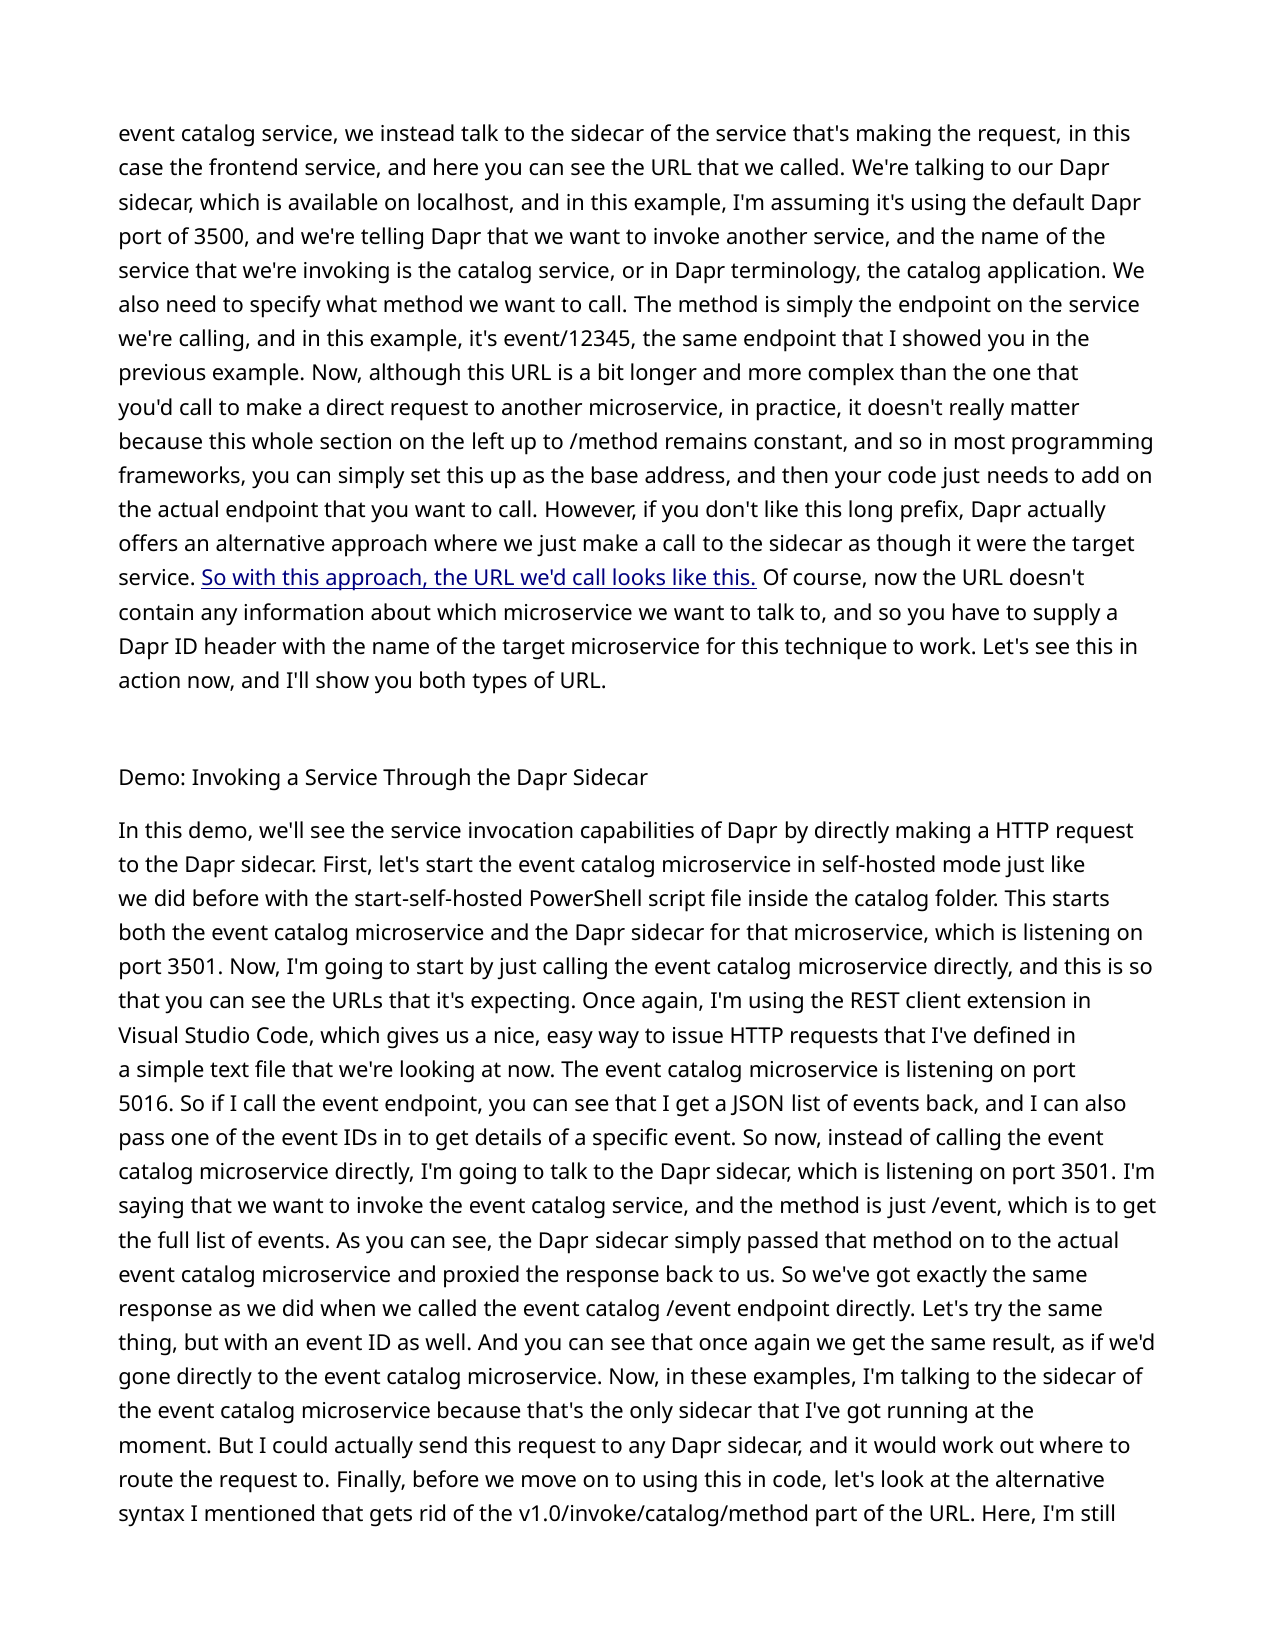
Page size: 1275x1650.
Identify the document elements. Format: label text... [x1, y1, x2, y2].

text In this demo, we'll see the service invocation capabilities of Dapr by directly making a HTTP request to the Dapr sidecar. First, let's start the event catalog microservice in self‑hosted mode just like we did before with the start‑self‑hosted PowerShell script file inside the catalog folder. This starts both the event catalog microservice and the Dapr sidecar for that microservice, which is listening on port 3501. Now, I'm going to start by just calling the event catalog microservice directly, and this is so that you can see the URLs that it's expecting. Once again, I'm using the REST client extension in Visual Studio Code, which gives us a nice, easy way to issue HTTP requests that I've defined in a simple text file that we're looking at now. The event catalog microservice is listening on port 5016. So if I call the event endpoint, you can see that I get a JSON list of events back, and I can also pass one of the event IDs in to get details of a specific event. So now, instead of calling the event catalog microservice directly, I'm going to talk to the Dapr sidecar, which is listening on port 3501. I'm saying that we want to invoke the event catalog service, and the method is just /event, which is to get the full list of events. As you can see, the Dapr sidecar simply passed that method on to the actual event catalog microservice and proxied the response back to us. So we've got exactly the same response as we did when we called the event catalog /event endpoint directly. Let's try the same thing, but with an event ID as well. And you can see that once again we get the same result, as if we'd gone directly to the event catalog microservice. Now, in these examples, I'm talking to the sidecar of the event catalog microservice because that's the only sidecar that I've got running at the moment. But I could actually send this request to any Dapr sidecar, and it would work out where to route the request to. Finally, before we move on to using this in code, let's look at the alternative syntax I mentioned that gets rid of the v1.0/invoke/catalog/method part of the URL. Here, I'm still [118, 815, 1157, 1528]
text event catalog service, we instead talk to the sidecar of the service that's making the request, in this case the frontend service, and here you can see the URL that we called. We're talking to our Dapr sidecar, which is available on localhost, and in this example, I'm assuming it's using the default Dapr port of 3500, and we're telling Dapr that we want to invoke another service, and the name of the service that we're invoking is the catalog service, or in Dapr terminology, the catalog application. We also need to specify what method we want to call. The method is simply the endpoint on the service we're calling, and in this example, it's event/12345, the same endpoint that I showed you in the previous example. Now, although this URL is a bit longer and more complex than the one that you'd call to make a direct request to another microservice, in practice, it doesn't really matter because this whole section on the left up to /method remains constant, and so in most programming frameworks, you can simply set this up as the base address, and then your code just needs to add on the actual endpoint that you want to call. However, if you don't like this long prefix, Dapr actually offers an alternative approach where we just make a call to the sidecar as though it were the target service. So with this approach, the URL we'd call looks like this. Of course, now the URL doesn't contain any information about which microservice we want to talk to, and so you have to supply a Dapr ID header with the name of the target microservice for this technique to work. Let's see this in action now, and I'll show you both types of URL. [118, 118, 1157, 694]
subtitle Demo: Invoking a Service Through the Dapr Sidecar [118, 761, 1157, 791]
